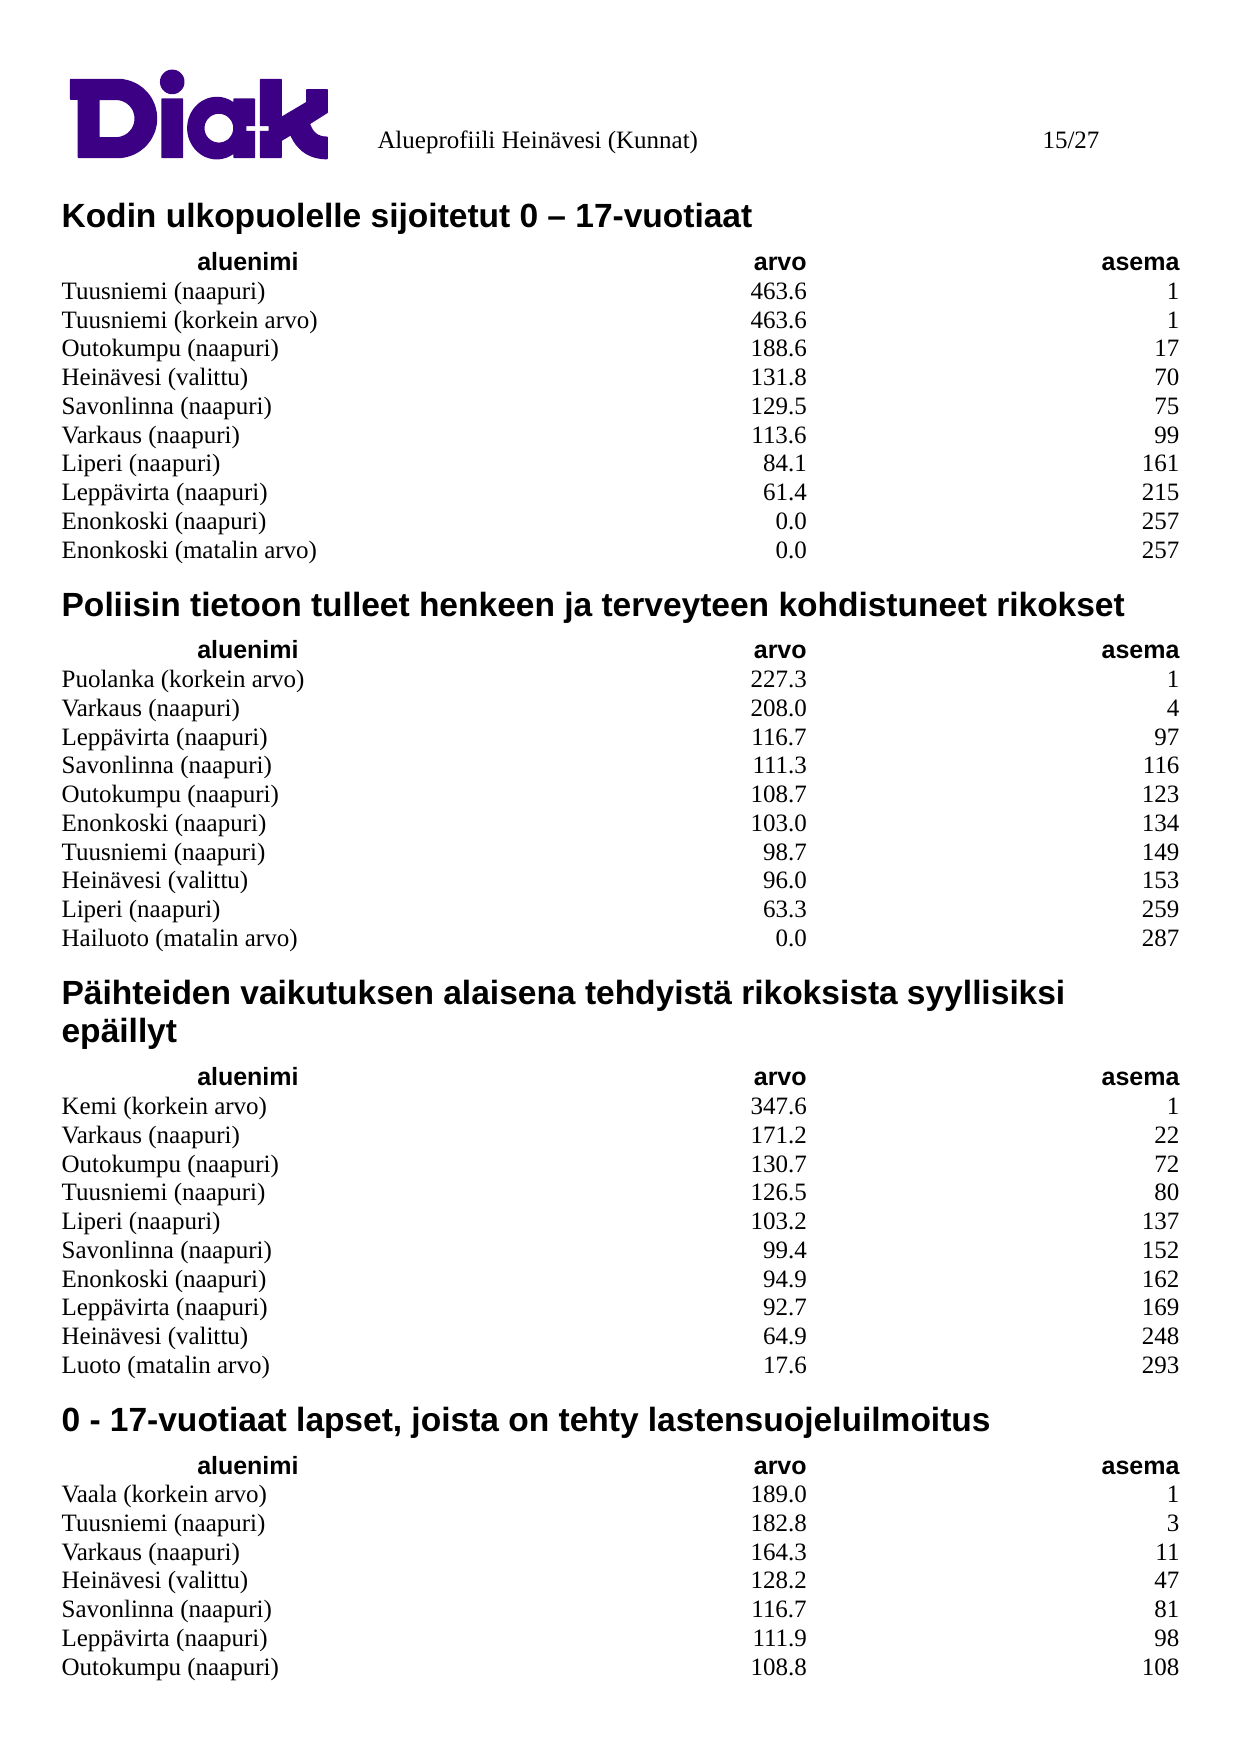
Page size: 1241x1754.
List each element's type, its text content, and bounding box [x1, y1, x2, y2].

table_cell Varkaus (naapuri) [61, 420, 434, 448]
table_cell 1 [806, 276, 1179, 305]
table_cell 188.6 [434, 334, 806, 362]
table_cell 293 [806, 1350, 1179, 1379]
table_cell 116 [806, 751, 1179, 779]
table_cell 96.0 [434, 866, 806, 894]
table_cell Savonlinna (naapuri) [61, 751, 434, 779]
table_cell 1 [806, 305, 1179, 333]
table_cell 128.2 [434, 1566, 806, 1594]
table_cell 208.0 [434, 693, 806, 722]
table_cell 149 [806, 837, 1179, 866]
table_cell 108.7 [434, 779, 806, 808]
table_cell 17.6 [434, 1350, 806, 1379]
table_cell 227.3 [434, 664, 806, 693]
table_cell 153 [806, 866, 1179, 894]
table_cell 72 [806, 1149, 1179, 1177]
table_cell Tuusniemi (naapuri) [61, 837, 434, 866]
table_header arvo [434, 1063, 806, 1091]
table_cell 171.2 [434, 1120, 806, 1149]
table_header asema [806, 636, 1179, 664]
table_cell Vaala (korkein arvo) [61, 1479, 434, 1508]
table_cell 17 [806, 334, 1179, 362]
table_cell Leppävirta (naapuri) [61, 1293, 434, 1321]
table_cell Liperi (naapuri) [61, 894, 434, 923]
table_cell 126.5 [434, 1178, 806, 1206]
table_cell 99 [806, 420, 1179, 448]
table_cell 248 [806, 1321, 1179, 1350]
table_cell Leppävirta (naapuri) [61, 722, 434, 751]
subtitle 0 - 17-vuotiaat lapset, joista on tehty lastensuojeluilmoitus [61, 1399, 1179, 1438]
table_cell 81 [806, 1594, 1179, 1623]
table_cell Puolanka (korkein arvo) [61, 664, 434, 693]
table_cell 94.9 [434, 1264, 806, 1292]
table_cell 61.4 [434, 477, 806, 506]
table_cell 123 [806, 779, 1179, 808]
table_cell 215 [806, 477, 1179, 506]
table_cell 97 [806, 722, 1179, 751]
table_header aluenimi [61, 247, 434, 276]
table_cell 164.3 [434, 1537, 806, 1566]
table_cell Tuusniemi (naapuri) [61, 1178, 434, 1206]
table_cell 137 [806, 1206, 1179, 1235]
table_header aluenimi [61, 1063, 434, 1091]
table_header asema [806, 1451, 1179, 1479]
table_cell 64.9 [434, 1321, 806, 1350]
table_cell 0.0 [434, 923, 806, 952]
table_cell Outokumpu (naapuri) [61, 1149, 434, 1177]
table_cell 161 [806, 449, 1179, 477]
table_cell 116.7 [434, 1594, 806, 1623]
table_cell 11 [806, 1537, 1179, 1566]
table_cell 131.8 [434, 362, 806, 391]
table_cell Varkaus (naapuri) [61, 1537, 434, 1566]
table_cell 75 [806, 391, 1179, 420]
table_cell Leppävirta (naapuri) [61, 477, 434, 506]
table_cell 152 [806, 1235, 1179, 1264]
table_cell 182.8 [434, 1508, 806, 1537]
table_cell 463.6 [434, 276, 806, 305]
table_cell 1 [806, 664, 1179, 693]
table_cell 287 [806, 923, 1179, 952]
table_cell 259 [806, 894, 1179, 923]
subtitle Kodin ulkopuolelle sijoitetut 0 – 17-vuotiaat [61, 196, 1179, 235]
table_cell Enonkoski (naapuri) [61, 808, 434, 837]
table_cell 134 [806, 808, 1179, 837]
table_cell 84.1 [434, 449, 806, 477]
table_cell 98 [806, 1623, 1179, 1652]
table_cell 1 [806, 1479, 1179, 1508]
table_cell Outokumpu (naapuri) [61, 779, 434, 808]
table_cell Savonlinna (naapuri) [61, 391, 434, 420]
table_cell 92.7 [434, 1293, 806, 1321]
table_cell Enonkoski (naapuri) [61, 1264, 434, 1292]
table_cell 189.0 [434, 1479, 806, 1508]
table_cell 129.5 [434, 391, 806, 420]
table_header arvo [434, 1451, 806, 1479]
table_cell Tuusniemi (naapuri) [61, 276, 434, 305]
table_cell 70 [806, 362, 1179, 391]
table_cell Outokumpu (naapuri) [61, 1652, 434, 1681]
subtitle Poliisin tietoon tulleet henkeen ja terveyteen kohdistuneet rikokset [61, 584, 1179, 623]
table_cell 169 [806, 1293, 1179, 1321]
table_cell Leppävirta (naapuri) [61, 1623, 434, 1652]
table_cell 0.0 [434, 506, 806, 535]
table_cell 103.2 [434, 1206, 806, 1235]
table_cell Heinävesi (valittu) [61, 866, 434, 894]
table_header arvo [434, 247, 806, 276]
table_cell 113.6 [434, 420, 806, 448]
table_header arvo [434, 636, 806, 664]
table_cell Heinävesi (valittu) [61, 1566, 434, 1594]
table_cell 3 [806, 1508, 1179, 1537]
table_cell 257 [806, 535, 1179, 563]
table_header asema [806, 247, 1179, 276]
table_cell Enonkoski (matalin arvo) [61, 535, 434, 563]
table_cell 103.0 [434, 808, 806, 837]
table_cell 0.0 [434, 535, 806, 563]
table_cell Varkaus (naapuri) [61, 1120, 434, 1149]
table_header asema [806, 1063, 1179, 1091]
table_cell 98.7 [434, 837, 806, 866]
subtitle Päihteiden vaikutuksen alaisena tehdyistä rikoksista syyllisiksi epäillyt [61, 973, 1179, 1050]
table_cell 1 [806, 1091, 1179, 1120]
table_cell 22 [806, 1120, 1179, 1149]
table_cell 47 [806, 1566, 1179, 1594]
table_cell 111.3 [434, 751, 806, 779]
table_cell 116.7 [434, 722, 806, 751]
table_cell 80 [806, 1178, 1179, 1206]
table_cell Outokumpu (naapuri) [61, 334, 434, 362]
table_cell Heinävesi (valittu) [61, 1321, 434, 1350]
table_cell 347.6 [434, 1091, 806, 1120]
table_cell Varkaus (naapuri) [61, 693, 434, 722]
table_cell Tuusniemi (korkein arvo) [61, 305, 434, 333]
table_cell Kemi (korkein arvo) [61, 1091, 434, 1120]
table_cell Enonkoski (naapuri) [61, 506, 434, 535]
table_cell Hailuoto (matalin arvo) [61, 923, 434, 952]
table_header aluenimi [61, 1451, 434, 1479]
table_cell 4 [806, 693, 1179, 722]
table_cell Heinävesi (valittu) [61, 362, 434, 391]
table_cell Savonlinna (naapuri) [61, 1235, 434, 1264]
table_header aluenimi [61, 636, 434, 664]
table_cell Luoto (matalin arvo) [61, 1350, 434, 1379]
table_cell 130.7 [434, 1149, 806, 1177]
table_cell 108 [806, 1652, 1179, 1681]
table_cell 111.9 [434, 1623, 806, 1652]
table_cell Tuusniemi (naapuri) [61, 1508, 434, 1537]
table_cell 463.6 [434, 305, 806, 333]
table_cell Liperi (naapuri) [61, 1206, 434, 1235]
table_cell Liperi (naapuri) [61, 449, 434, 477]
table_cell 162 [806, 1264, 1179, 1292]
table_cell 63.3 [434, 894, 806, 923]
table_cell Savonlinna (naapuri) [61, 1594, 434, 1623]
table_cell 257 [806, 506, 1179, 535]
table_cell 108.8 [434, 1652, 806, 1681]
table_cell 99.4 [434, 1235, 806, 1264]
